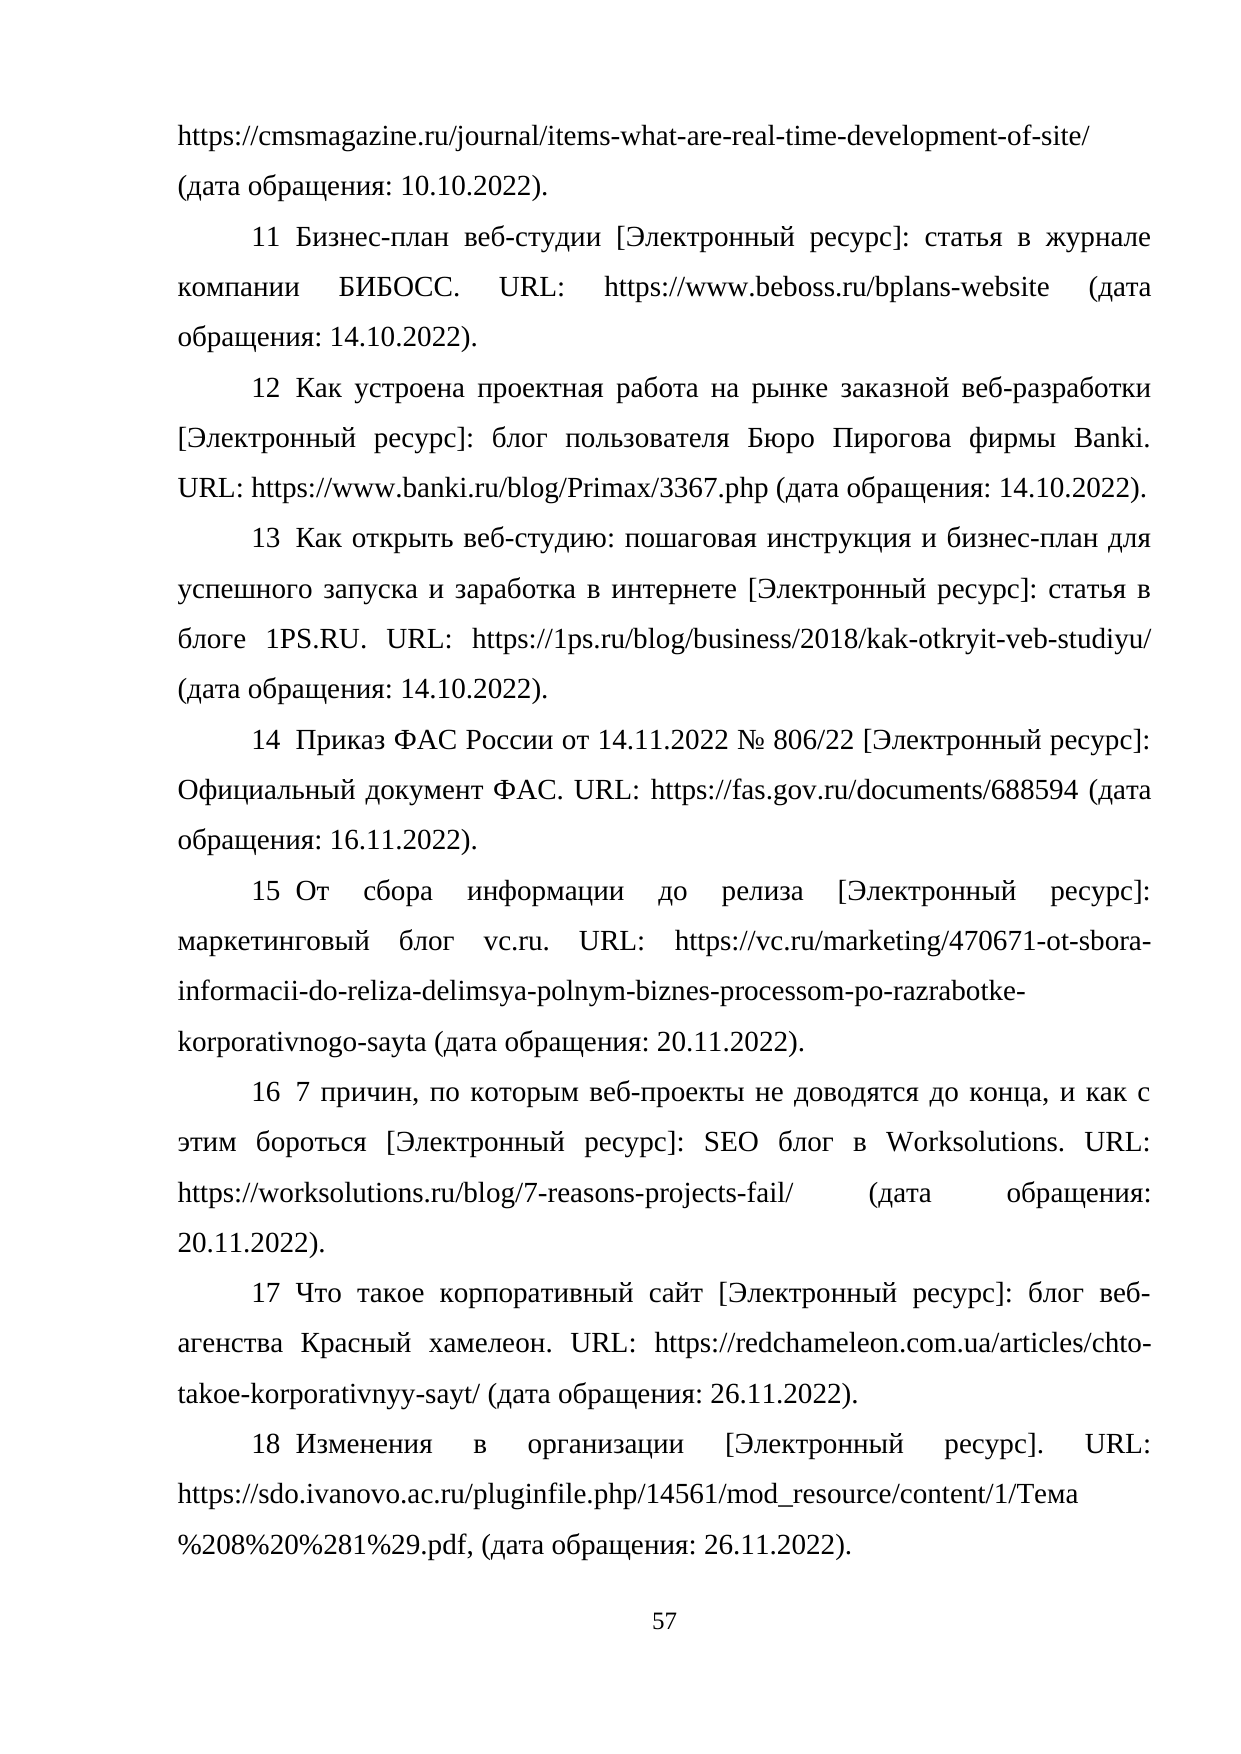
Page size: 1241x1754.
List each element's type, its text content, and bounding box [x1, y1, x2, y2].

list Как открыть веб-студию: пошаговая инструкция и бизнес-план для успешного запуска и заработка в интернете [Электронный ресурс]: статья в блоге 1PS.RU. URL: https://1ps.ru/blog/business/2018/kak-otkryit-veb-studiyu/ (дата обращения: 14.10.2022). [177, 521, 1152, 705]
list От сбора информации до релиза [Электронный ресурс]: маркетинговый блог vc.ru. URL: https://vc.ru/marketing/470671-ot-sbora-informacii-do-reliza-delimsya-polnym-biznes-processom-po-razrabotke-korporativnogo-sayta (дата обращения: 20.11.2022). [177, 873, 1152, 1057]
list Изменения в организации [Электронный ресурс]. URL: https://sdo.ivanovo.ac.ru/pluginfile.php/14561/mod_resource/content/1/Тема%208%20%281%29.pdf, (дата обращения: 26.11.2022). [177, 1426, 1152, 1560]
list Бизнес-план веб-студии [Электронный ресурс]: статья в журнале компании БИБОСС. URL: https://www.beboss.ru/bplans-website (дата обращения: 14.10.2022). [177, 219, 1152, 353]
list Как устроена проектная работа на рынке заказной веб-разработки [Электронный ресурс]: блог пользователя Бюро Пирогова фирмы Banki. URL: https://www.banki.ru/blog/Primax/3367.php (дата обращения: 14.10.2022). [177, 370, 1152, 504]
list Что такое корпоративный сайт [Электронный ресурс]: блог веб-агенства Красный хамелеон. URL: https://redchameleon.com.ua/articles/chto-takoe-korporativnyy-sayt/ (дата обращения: 26.11.2022). [177, 1275, 1152, 1409]
list Приказ ФАС России от 14.11.2022 № 806/22 [Электронный ресурс]: Официальный документ ФАС. URL: https://fas.gov.ru/documents/688594 (дата обращения: 16.11.2022). [177, 722, 1152, 856]
list 7 причин, по которым веб-проекты не доводятся до конца, и как с этим бороться [Электронный ресурс]: SEO блог в Worksolutions. URL: https://worksolutions.ru/blog/7-reasons-projects-fail/ (дата обращения: 20.11.2022). [177, 1074, 1152, 1258]
list https://cmsmagazine.ru/journal/items-what-are-real-time-development-of-site/ (дата обращения: 10.10.2022). [177, 118, 1152, 202]
